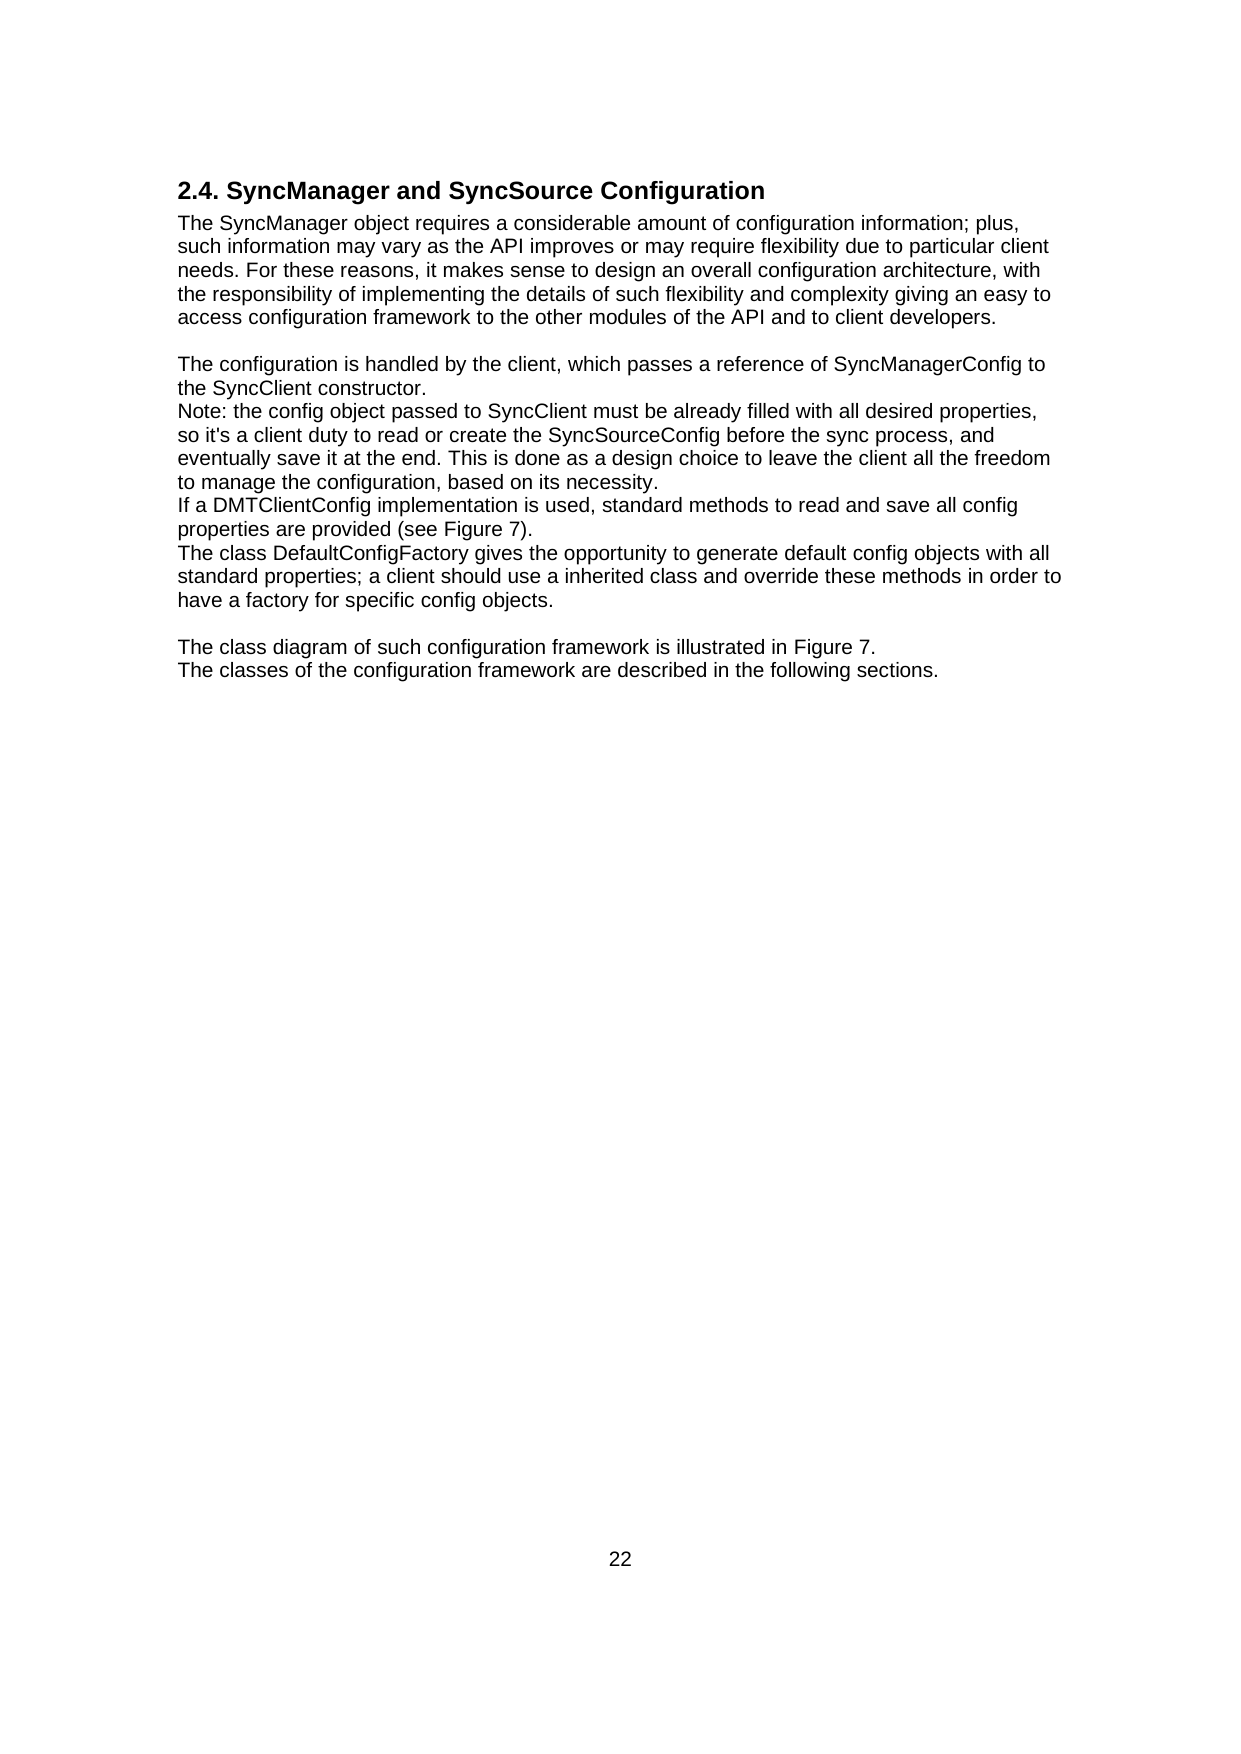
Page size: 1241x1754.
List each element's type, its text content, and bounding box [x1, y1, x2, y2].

subtitle SyncManager and SyncSource Configuration [177, 177, 1063, 205]
text The configuration is handled by the client, which passes a reference of SyncManagerConfig to the SyncClient constructor. [177, 353, 1063, 400]
text The class DefaultConfigFactory gives the opportunity to generate default config objects with all standard properties; a client should use a inherited class and override these methods in order to have a factory for specific config objects. [177, 541, 1063, 612]
text Note: the config object passed to SyncClient must be already filled with all desired properties, so it's a client duty to read or create the SyncSourceConfig before the sync process, and eventually save it at the end. This is done as a design choice to leave the client all the freedom to manage the configuration, based on its necessity. [177, 400, 1063, 494]
text The class diagram of such configuration framework is illustrated in Figure 7. [177, 635, 1063, 659]
text If a DMTClientConfig implementation is used, standard methods to read and save all config properties are provided (see Figure 7). [177, 494, 1063, 541]
text The classes of the configuration framework are described in the following sections. [177, 659, 1063, 682]
text The SyncManager object requires a considerable amount of configuration information; plus, such information may vary as the API improves or may require flexibility due to particular client needs. For these reasons, it makes sense to design an overall configuration architecture, with the responsibility of implementing the details of such flexibility and complexity giving an easy to access configuration framework to the other modules of the API and to client developers. [177, 211, 1063, 329]
